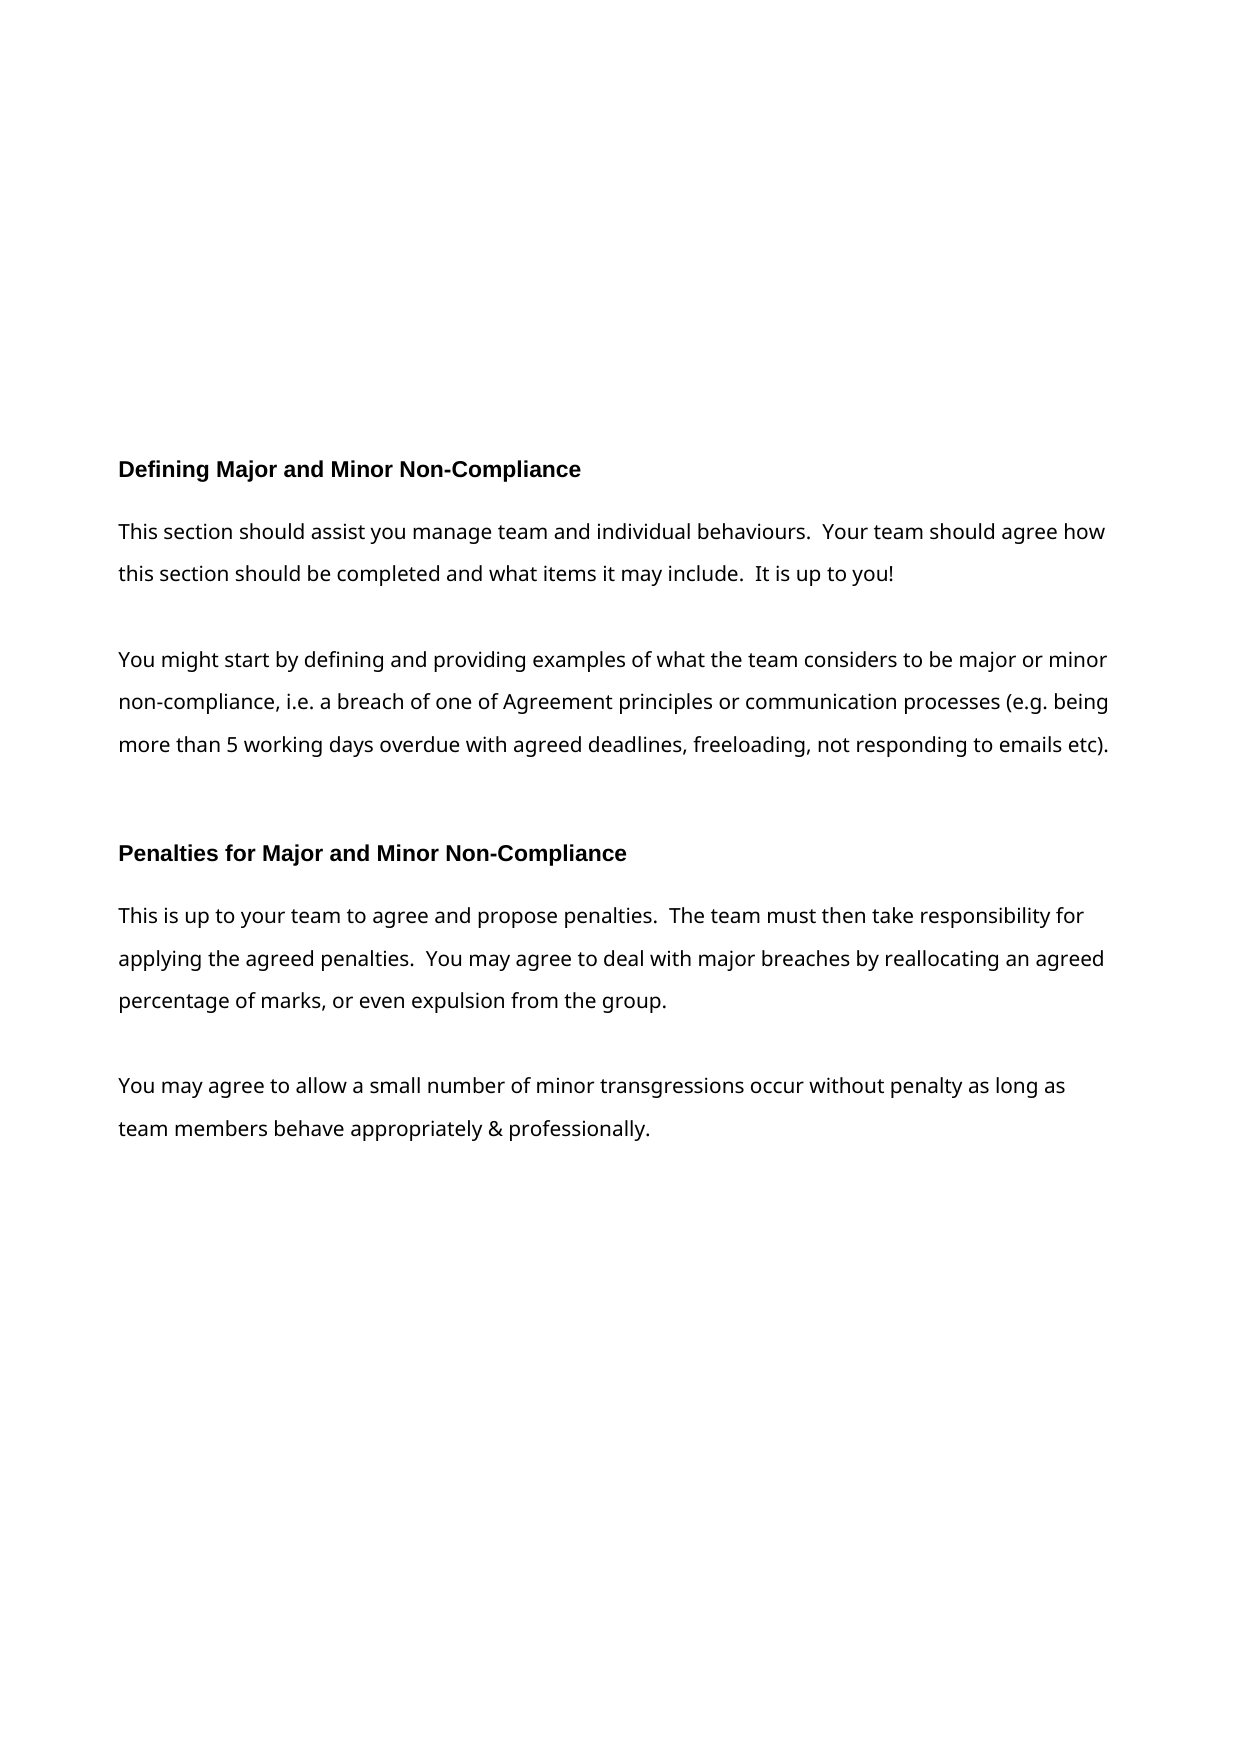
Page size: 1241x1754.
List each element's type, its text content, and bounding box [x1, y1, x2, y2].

text You may agree to allow a small number of minor transgressions occur without penalty as long as team members behave appropriately & professionally. [118, 1072, 1122, 1143]
text This section should assist you manage team and individual behaviours. Your team should agree how this section should be completed and what items it may include. It is up to you! [118, 517, 1122, 588]
text You might start by defining and providing examples of what the team considers to be major or minor non-compliance, i.e. a breach of one of Agreement principles or communication processes (e.g. being more than 5 working days overdue with agreed deadlines, freeloading, not responding to emails etc). [118, 645, 1122, 758]
subtitle Defining Major and Minor Non-Compliance [118, 456, 1122, 482]
subtitle Penalties for Major and Minor Non-Compliance [118, 840, 1122, 867]
text This is up to your team to agree and propose penalties. The team must then take responsibility for applying the agreed penalties. You may agree to deal with major breaches by reallocating an agreed percentage of marks, or even expulsion from the group. [118, 901, 1122, 1015]
